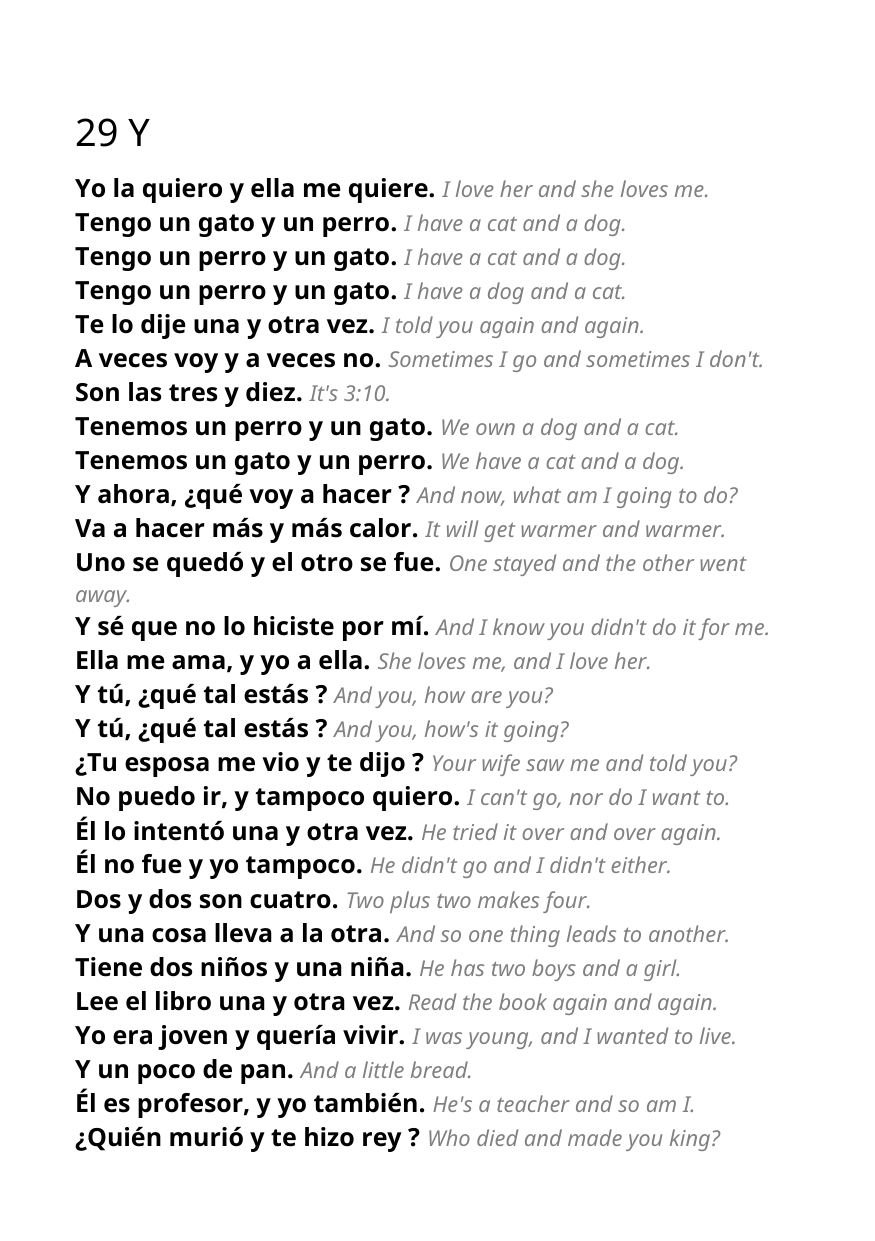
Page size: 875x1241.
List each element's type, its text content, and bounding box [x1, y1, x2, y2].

text Él no fue y yo tampoco. He didn't go and I didn't either. [75, 847, 799, 881]
text Tengo un perro y un gato. I have a dog and a cat. [75, 272, 799, 306]
text Y tú, ¿qué tal estás ? And you, how are you? [75, 677, 799, 711]
text Tengo un gato y un perro. I have a cat and a dog. [75, 204, 799, 238]
text Y tú, ¿qué tal estás ? And you, how's it going? [75, 711, 799, 745]
text Yo era joven y quería vivir. I was young, and I wanted to live. [75, 1017, 799, 1052]
text ¿Tu esposa me vio y te dijo ? Your wife saw me and told you? [75, 745, 799, 779]
text Son las tres y diez. It's 3:10. [75, 374, 799, 409]
text Va a hacer más y más calor. It will get warmer and warmer. [75, 511, 799, 545]
subtitle 29 Y [75, 106, 799, 158]
text Ella me ama, y yo a ella. She loves me, and I love her. [75, 643, 799, 677]
text Él es profesor, y yo también. He's a teacher and so am I. [75, 1086, 799, 1120]
text Lee el libro una y otra vez. Read the book again and again. [75, 983, 799, 1017]
text Tengo un perro y un gato. I have a cat and a dog. [75, 238, 799, 272]
text Y sé que no lo hiciste por mí. And I know you didn't do it for me. [75, 609, 799, 643]
text Tenemos un perro y un gato. We own a dog and a cat. [75, 409, 799, 443]
text Y un poco de pan. And a little bread. [75, 1052, 799, 1086]
text Te lo dije una y otra vez. I told you again and again. [75, 306, 799, 341]
text Y una cosa lleva a la otra. And so one thing leads to another. [75, 915, 799, 949]
text ¿Quién murió y te hizo rey ? Who died and made you king? [75, 1120, 799, 1154]
text Tenemos un gato y un perro. We have a cat and a dog. [75, 443, 799, 477]
text Yo la quiero y ella me quiere. I love her and she loves me. [75, 170, 799, 204]
text No puedo ir, y tampoco quiero. I can't go, nor do I want to. [75, 779, 799, 813]
text Él lo intentó una y otra vez. He tried it over and over again. [75, 813, 799, 847]
text Y ahora, ¿qué voy a hacer ? And now, what am I going to do? [75, 477, 799, 511]
text Dos y dos son cuatro. Two plus two makes four. [75, 881, 799, 915]
text A veces voy y a veces no. Sometimes I go and sometimes I don't. [75, 341, 799, 374]
text Tiene dos niños y una niña. He has two boys and a girl. [75, 949, 799, 983]
text Uno se quedó y el otro se fue. One stayed and the other went away. [75, 545, 799, 609]
